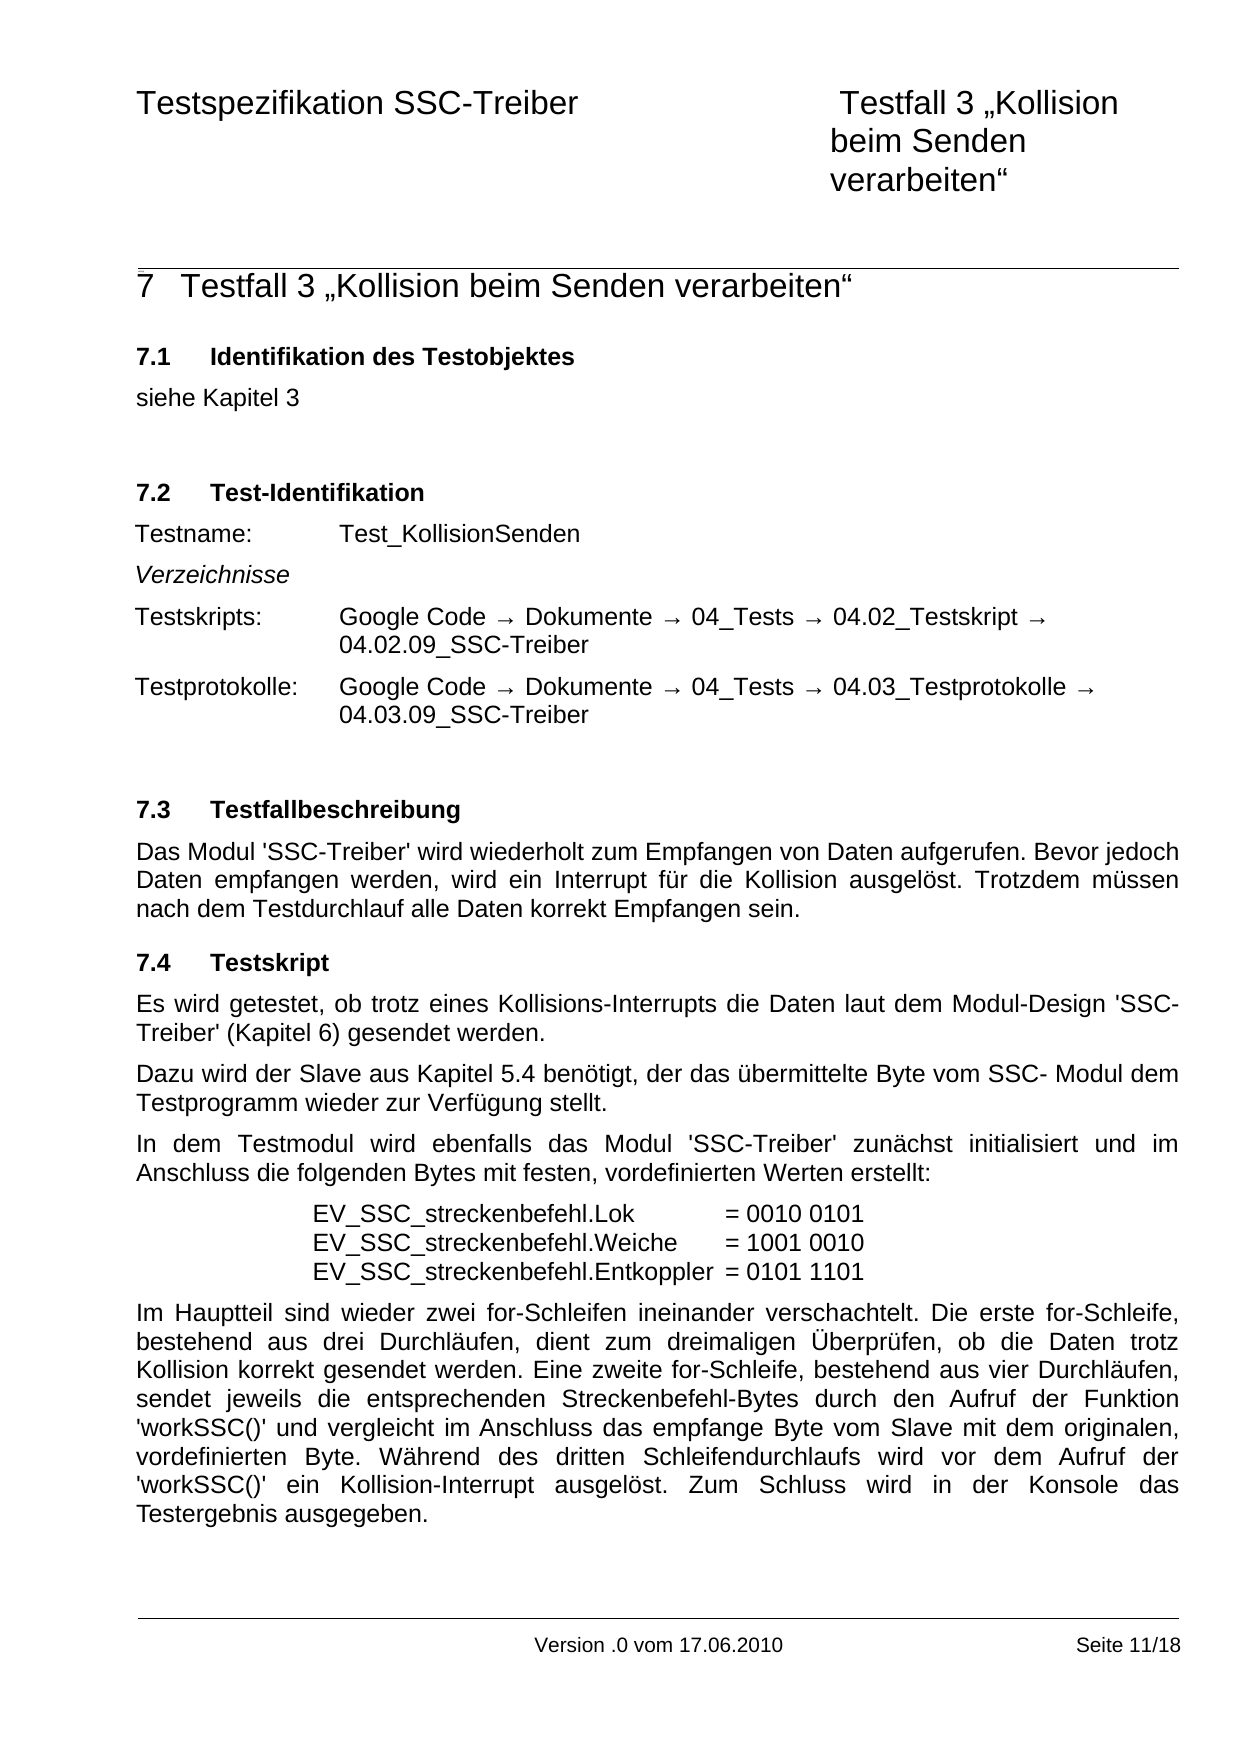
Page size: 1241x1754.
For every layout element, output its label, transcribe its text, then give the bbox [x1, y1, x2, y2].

subtitle Identifikation des Testobjektes [136, 342, 1181, 371]
text Testprotokolle: Google Code → Dokumente → 04_Tests → 04.03_Testprotokolle → 04.03.09_SSC-Treiber [134, 672, 1181, 729]
text Das Modul 'SSC-Treiber' wird wiederholt zum Empfangen von Daten aufgerufen. Bevor jedoch Daten empfangen werden, wird ein Interrupt für die Kollision ausgelöst. Trotzdem müssen nach dem Testdurchlauf alle Daten korrekt Empfangen sein. [136, 837, 1181, 923]
subtitle Testfallbeschreibung [136, 796, 1181, 824]
text EV_SSC_streckenbefehl.Lok = 0010 0101 [312, 1199, 1181, 1228]
text EV_SSC_streckenbefehl.Weiche = 1001 0010 [312, 1228, 1181, 1257]
text In dem Testmodul wird ebenfalls das Modul 'SSC-Treiber' zunächst initialisiert und im Anschluss die folgenden Bytes mit festen, vordefinierten Werten erstellt: [136, 1129, 1181, 1187]
text siehe Kapitel 3 [136, 383, 1181, 412]
text Im Hauptteil sind wieder zwei for-Schleifen ineinander verschachtelt. Die erste for-Schleife, bestehend aus drei Durchläufen, dient zum dreimaligen Überprüfen, ob die Daten trotz Kollision korrekt gesendet werden. Eine zweite for-Schleife, bestehend aus vier Durchläufen, sendet jeweils die entsprechenden Streckenbefehl-Bytes durch den Aufruf der Funktion 'workSSC()' und vergleicht im Anschluss das empfange Byte vom Slave mit dem originalen, vordefinierten Byte. Während des dritten Schleifendurchlaufs wird vor dem Aufruf der 'workSSC()' ein Kollision-Interrupt ausgelöst. Zum Schluss wird in der Konsole das Testergebnis ausgegeben. [136, 1298, 1181, 1528]
text Testskripts: Google Code → Dokumente → 04_Tests → 04.02_Testskript → 04.02.09_SSC-Treiber [134, 602, 1181, 659]
text Dazu wird der Slave aus Kapitel 5.4 benötigt, der das übermittelte Byte vom SSC- Modul dem Testprogramm wieder zur Verfügung stellt. [136, 1059, 1181, 1117]
text Testname: Test_KollisionSenden [134, 519, 1181, 548]
subtitle Test-Identifikation [136, 478, 1181, 507]
text EV_SSC_streckenbefehl.Entkoppler = 0101 1101 [312, 1257, 1181, 1286]
text Es wird getestet, ob trotz eines Kollisions-Interrupts die Daten laut dem Modul-Design 'SSC-Treiber' (Kapitel 6) gesendet werden. [136, 989, 1181, 1047]
subtitle Testskript [136, 948, 1181, 977]
subtitle Testfall 3 „Kollision beim Senden verarbeiten“ [136, 289, 1181, 304]
text Verzeichnisse [134, 561, 1181, 589]
